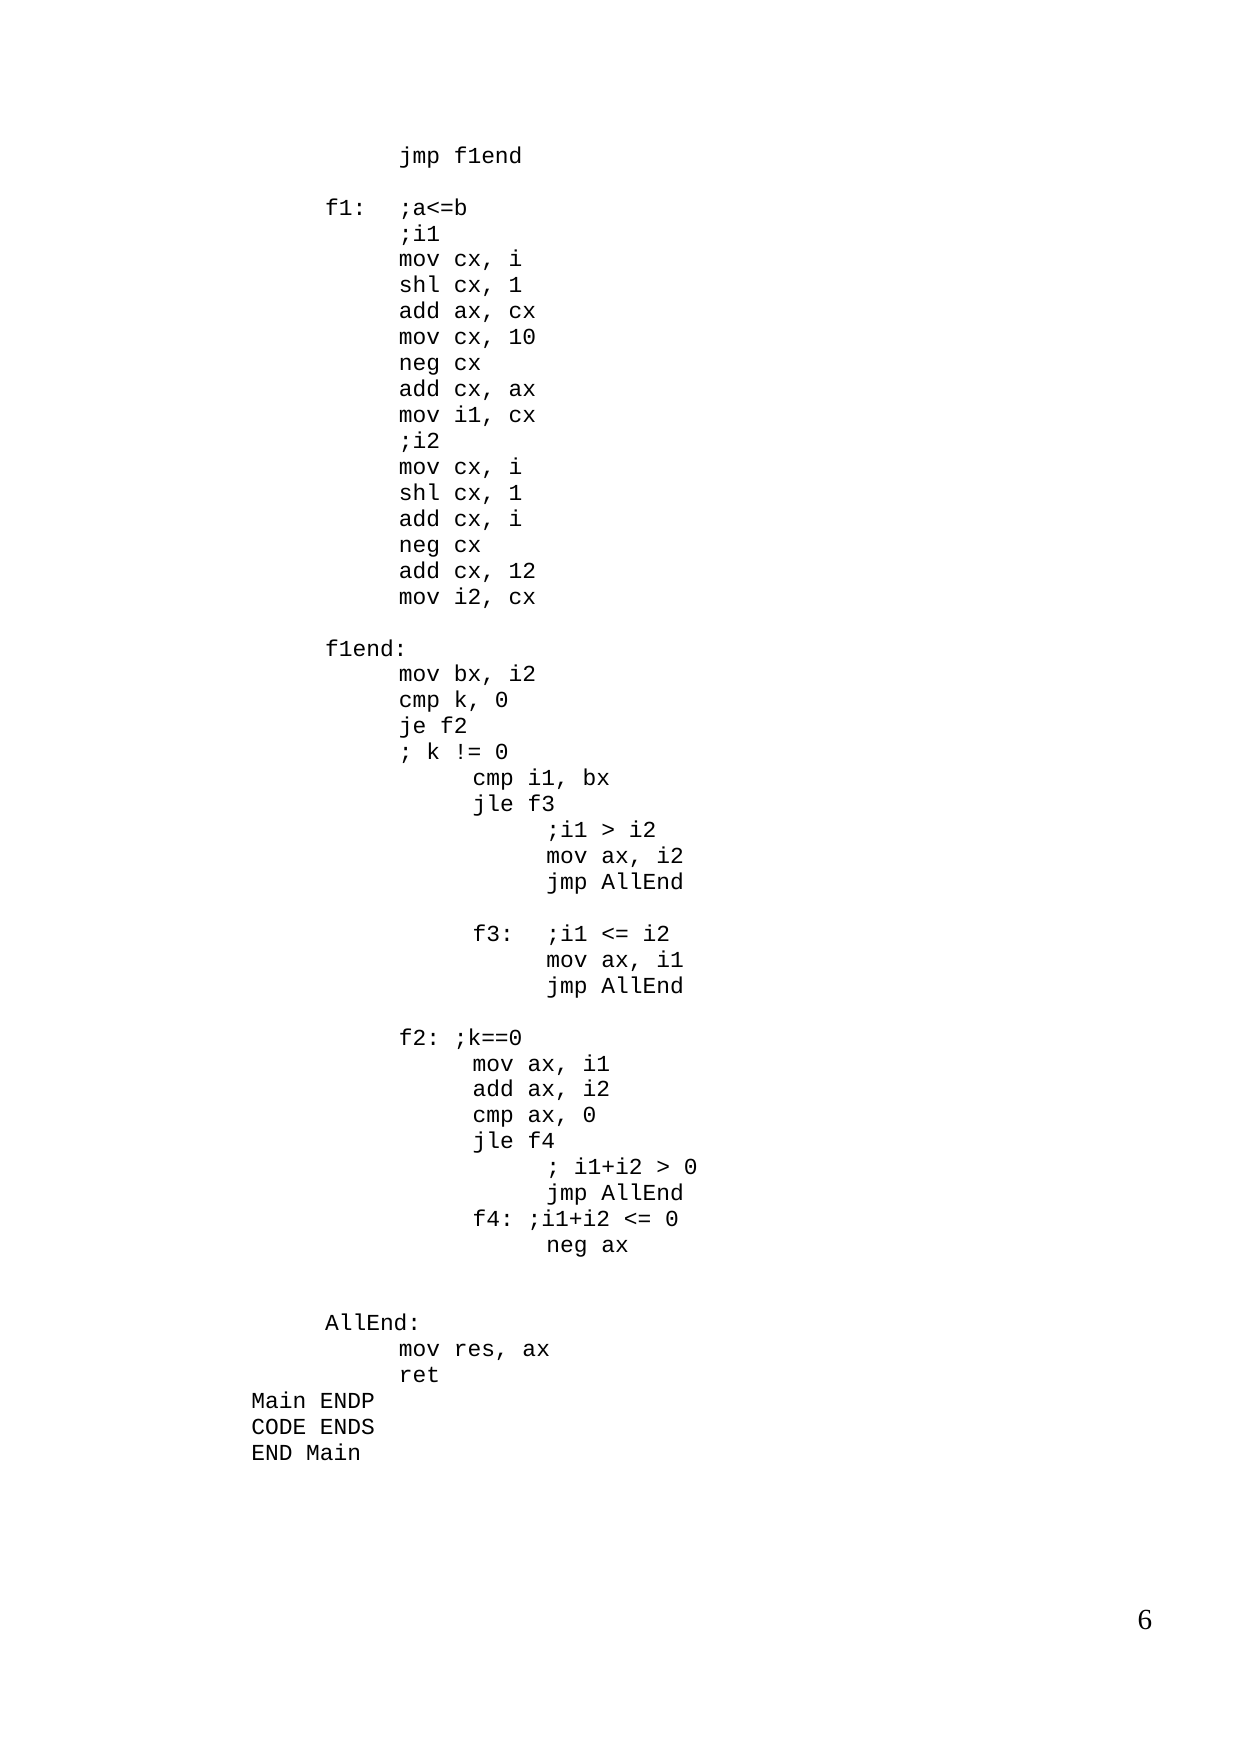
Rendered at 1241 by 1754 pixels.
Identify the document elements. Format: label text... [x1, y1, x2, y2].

text ; i1+i2 > 0 [177, 1156, 1152, 1182]
text cmp i1, bx [177, 767, 1152, 792]
text neg cx [177, 352, 1152, 377]
text add cx, i [177, 507, 1152, 533]
text jmp AllEnd [177, 870, 1152, 896]
text f2: ;k==0 [177, 1026, 1152, 1052]
text add ax, cx [177, 300, 1152, 326]
text END Main [177, 1441, 1152, 1467]
text add ax, i2 [177, 1078, 1152, 1104]
text mov ax, i2 [177, 844, 1152, 870]
text mov i1, cx [177, 403, 1152, 429]
text shl cx, 1 [177, 481, 1152, 507]
text jle f3 [177, 792, 1152, 818]
text cmp k, 0 [177, 689, 1152, 715]
text add cx, 12 [177, 559, 1152, 585]
text AllEnd: [177, 1311, 1152, 1337]
text f1: ;a<=b [177, 196, 1152, 222]
text jmp f1end [177, 144, 1152, 170]
text mov res, ax [177, 1337, 1152, 1363]
text mov ax, i1 [177, 1052, 1152, 1078]
text ; k != 0 [177, 741, 1152, 767]
text mov i2, cx [177, 585, 1152, 611]
text ;i1 > i2 [177, 818, 1152, 844]
text mov ax, i1 [177, 948, 1152, 974]
text ret [177, 1363, 1152, 1389]
text f1end: [177, 637, 1152, 663]
text je f2 [177, 715, 1152, 741]
text CODE ENDS [177, 1415, 1152, 1441]
text neg cx [177, 533, 1152, 559]
text jle f4 [177, 1130, 1152, 1156]
text jmp AllEnd [177, 1182, 1152, 1207]
text mov bx, i2 [177, 663, 1152, 689]
text Main ENDP [177, 1389, 1152, 1415]
text neg ax [177, 1233, 1152, 1259]
text cmp ax, 0 [177, 1104, 1152, 1130]
text f3: ;i1 <= i2 [177, 922, 1152, 948]
text ;i1 [177, 222, 1152, 248]
text shl cx, 1 [177, 274, 1152, 300]
text mov cx, i [177, 455, 1152, 481]
text add cx, ax [177, 377, 1152, 403]
text f4: ;i1+i2 <= 0 [177, 1207, 1152, 1233]
text ;i2 [177, 429, 1152, 455]
text mov cx, i [177, 248, 1152, 274]
text jmp AllEnd [177, 974, 1152, 1000]
text mov cx, 10 [177, 326, 1152, 352]
